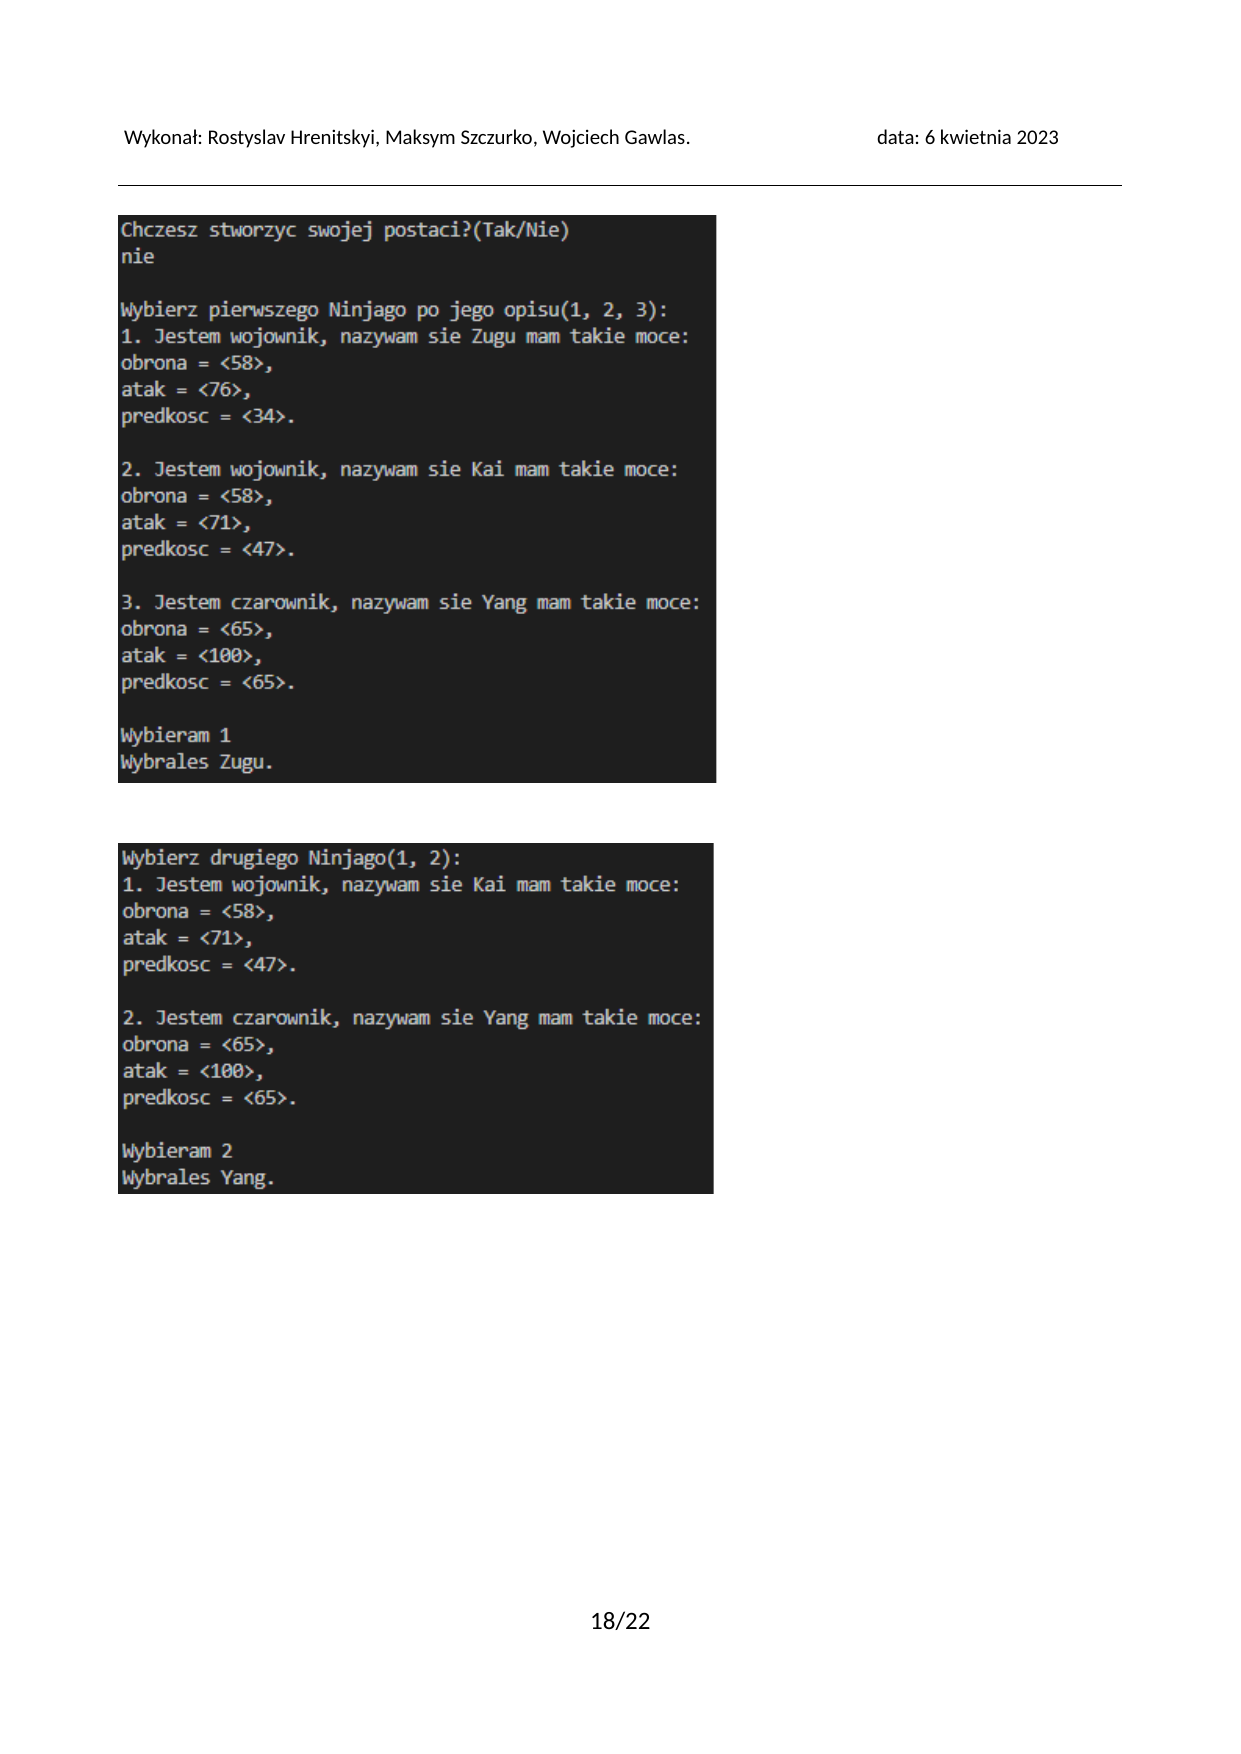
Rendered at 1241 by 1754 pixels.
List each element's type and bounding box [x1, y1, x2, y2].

picture [118, 215, 717, 783]
picture [118, 843, 714, 1194]
